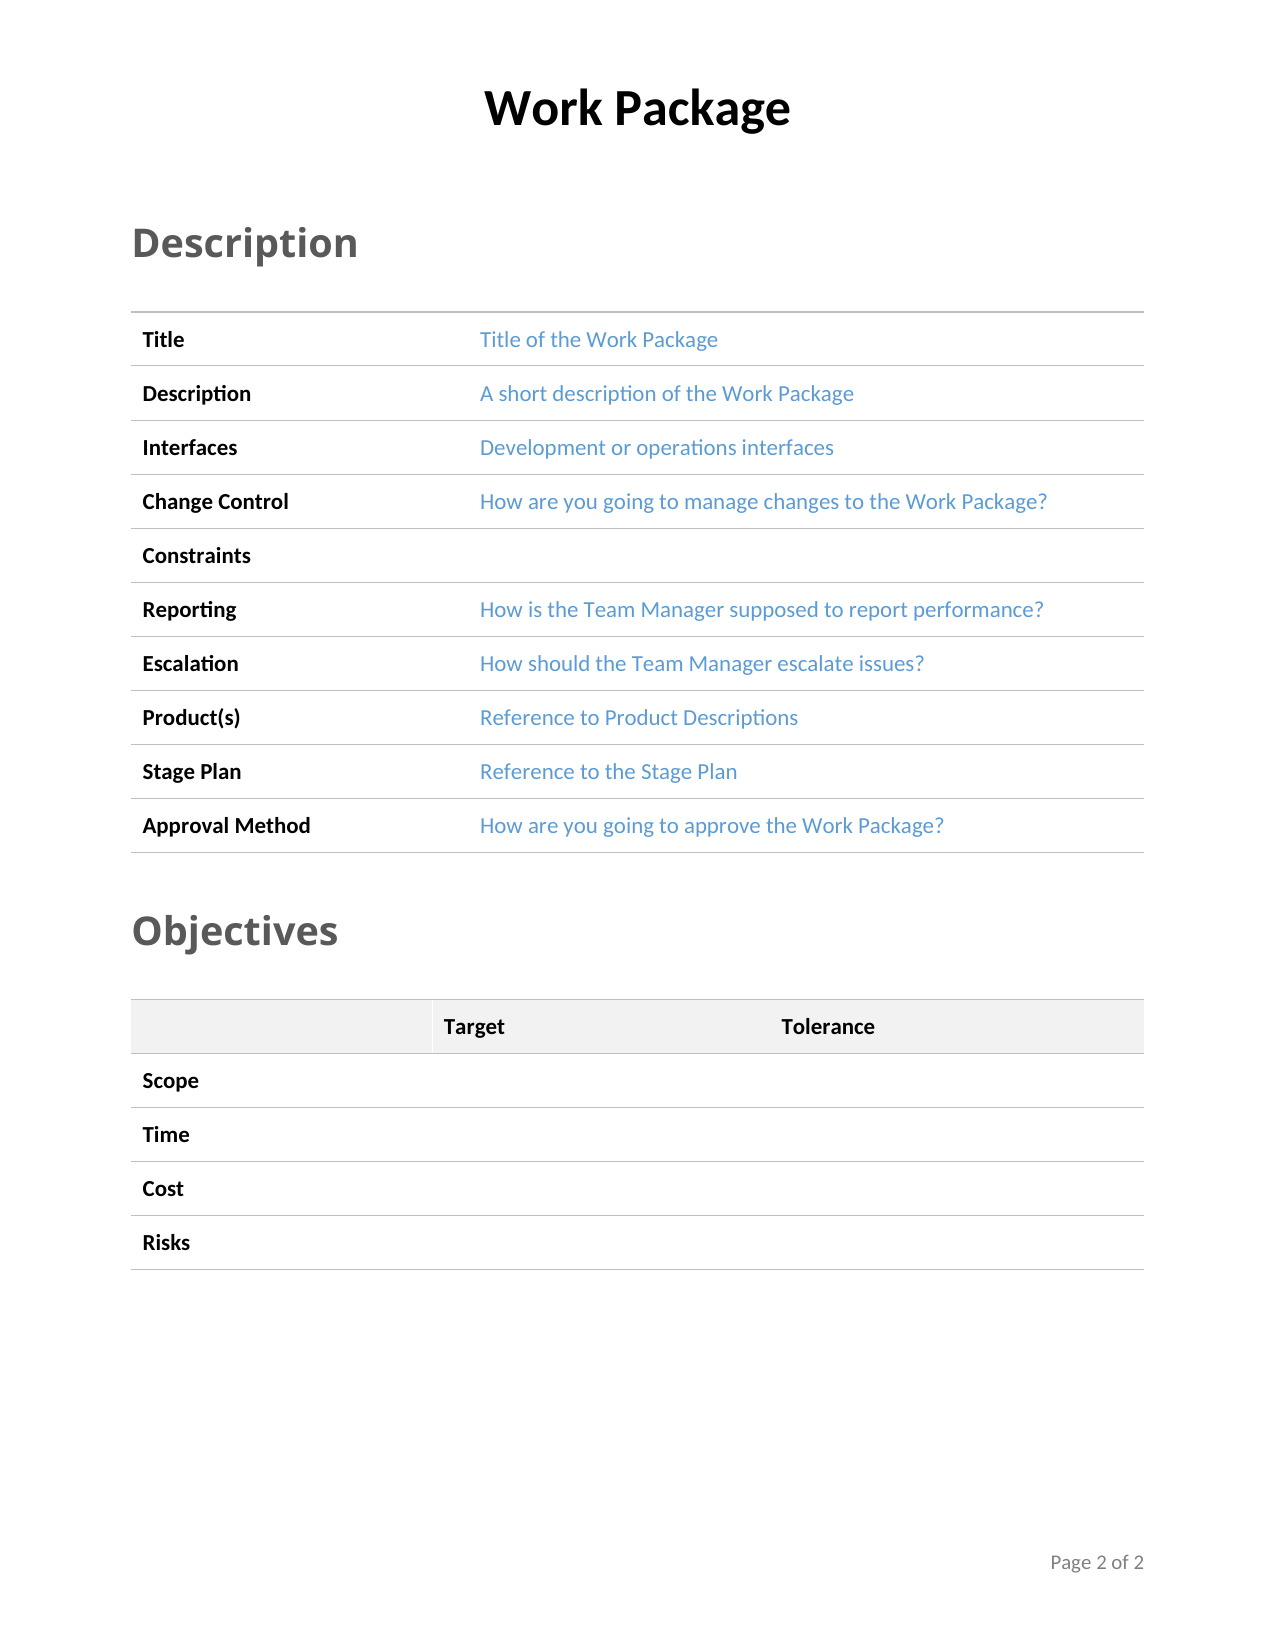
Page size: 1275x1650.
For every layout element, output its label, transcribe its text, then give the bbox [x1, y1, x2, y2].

table_cell Change Control [131, 475, 469, 528]
subtitle Description [131, 216, 1144, 269]
table_cell How are you going to manage changes to the Work Package? [469, 475, 1144, 528]
table_cell Escalation [131, 637, 469, 690]
table_cell Description [131, 366, 469, 419]
table_cell [469, 529, 1144, 582]
table_cell Product(s) [131, 691, 469, 744]
table_header Title [131, 313, 469, 365]
table_cell [433, 1108, 770, 1161]
table_cell Cost [131, 1162, 432, 1215]
table_header Tolerance [770, 1000, 1144, 1053]
table_cell Reference to Product Descriptions [469, 691, 1144, 744]
table_header Target [433, 1000, 770, 1053]
table_cell Constraints [131, 529, 469, 582]
table_cell Scope [131, 1054, 432, 1107]
table_cell [770, 1216, 1144, 1269]
table_cell Approval Method [131, 799, 469, 852]
table_cell Stage Plan [131, 745, 469, 798]
table_cell Interfaces [131, 421, 469, 473]
table_cell How should the Team Manager escalate issues? [469, 637, 1144, 690]
table_header [131, 1000, 432, 1053]
table_cell Risks [131, 1216, 432, 1269]
table_cell How are you going to approve the Work Package? [469, 799, 1144, 852]
table_cell Reference to the Stage Plan [469, 745, 1144, 798]
table_cell [433, 1054, 770, 1107]
table_cell [433, 1162, 770, 1215]
table_cell [770, 1054, 1144, 1107]
table_cell [433, 1216, 770, 1269]
table_cell Development or operations interfaces [469, 421, 1144, 473]
subtitle Objectives [131, 903, 1144, 957]
table_cell Reporting [131, 583, 469, 636]
table_cell Time [131, 1108, 432, 1161]
table_cell [770, 1162, 1144, 1215]
table_header Title of the Work Package [469, 313, 1144, 365]
table_cell A short description of the Work Package [469, 366, 1144, 419]
table_cell How is the Team Manager supposed to report performance? [469, 583, 1144, 636]
table_cell [770, 1108, 1144, 1161]
